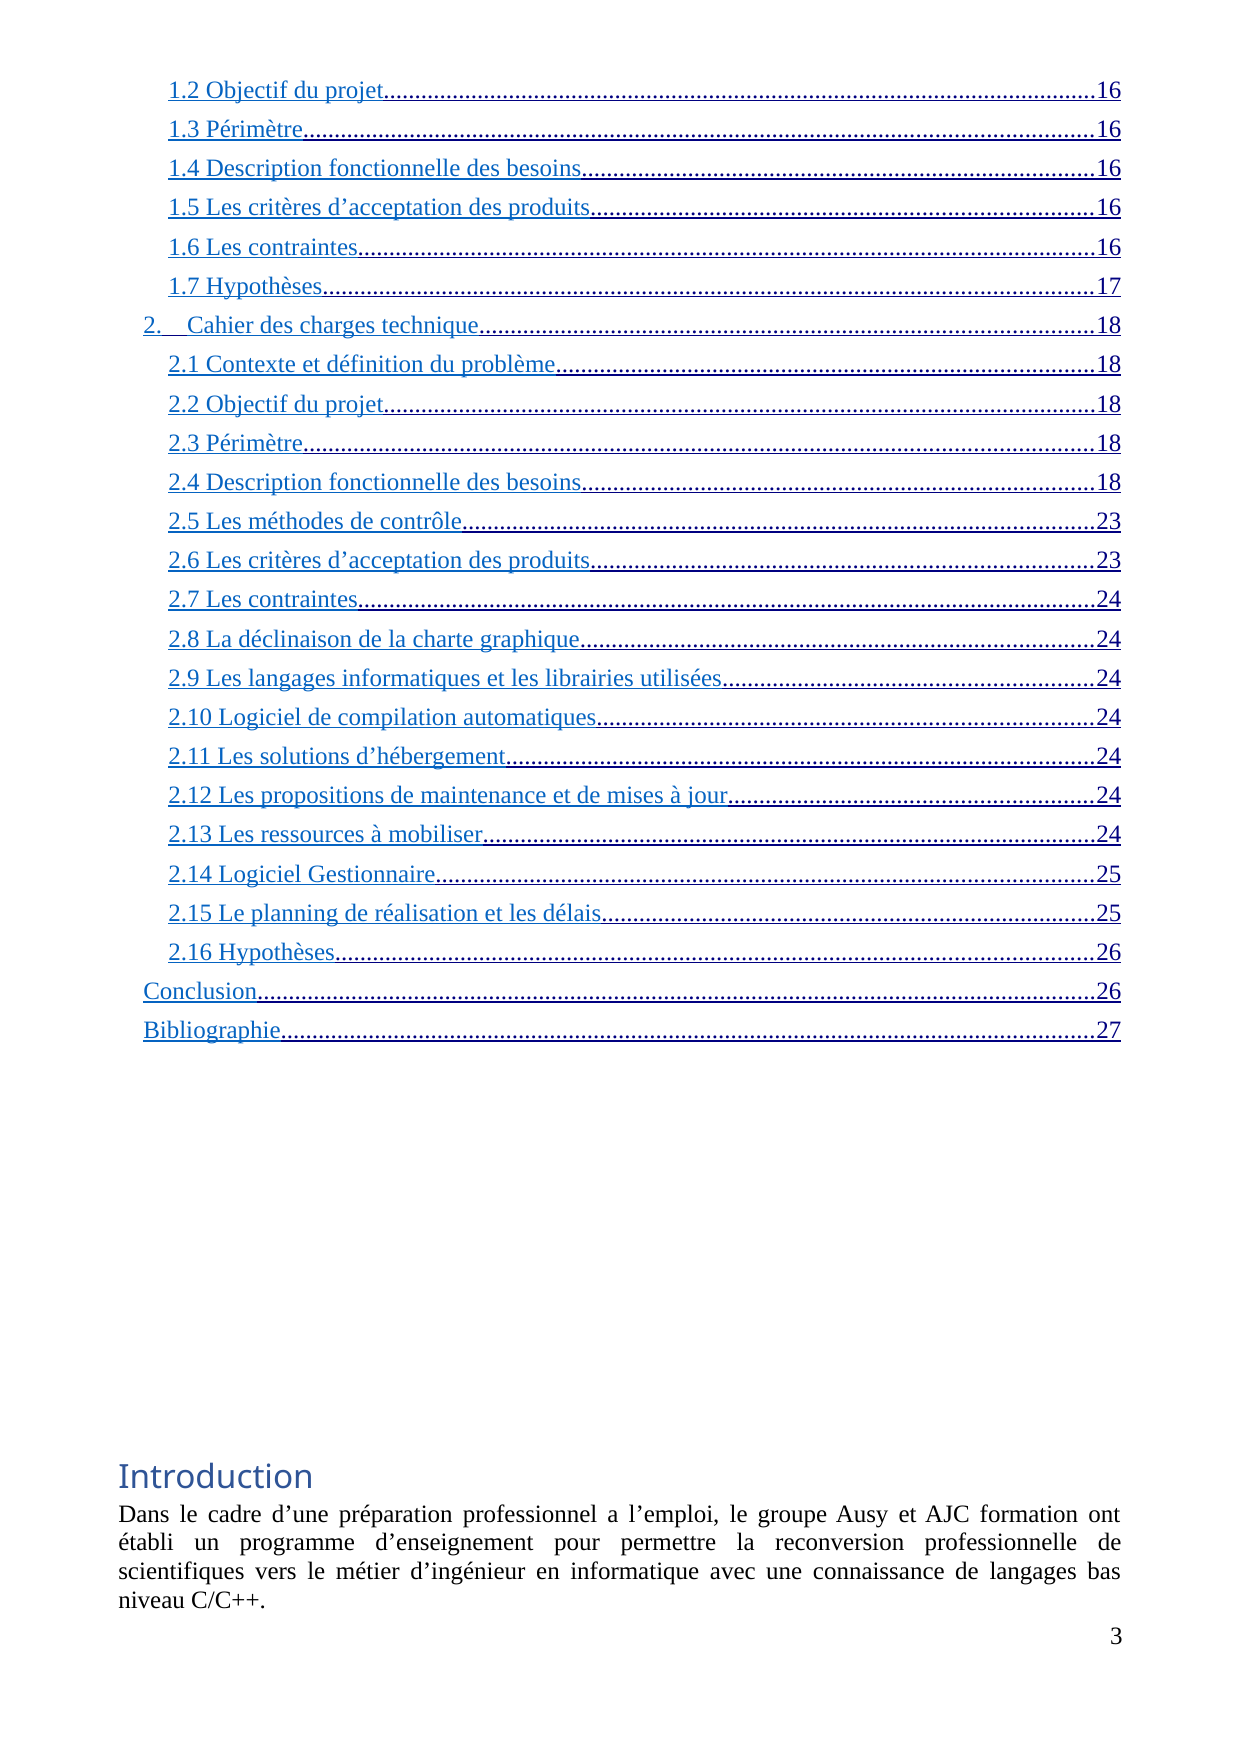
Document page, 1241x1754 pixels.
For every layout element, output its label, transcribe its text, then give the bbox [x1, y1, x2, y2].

text Dans le cadre d’une préparation professionnel a l’emploi, le groupe Ausy et AJC formation ont établi un programme d’enseignement pour permettre la reconversion professionnelle de scientifiques vers le métier d’ingénieur en informatique avec une connaissance de langages bas niveau C/C++. [118, 1499, 1122, 1614]
text 1.6 Les contraintes 16 [168, 232, 1122, 260]
text 2.13 Les ressources à mobiliser 24 [168, 819, 1122, 848]
text 2.1 Contexte et définition du problème 18 [168, 349, 1122, 378]
text Conclusion 26 [143, 976, 1122, 1005]
text Bibliographie 27 [143, 1015, 1122, 1044]
text 1.7 Hypothèses 17 [168, 271, 1122, 299]
text 2.14 Logiciel Gestionnaire 25 [168, 859, 1122, 887]
text 1.3 Périmètre 16 [168, 114, 1122, 143]
text 2.10 Logiciel de compilation automatiques 24 [168, 702, 1122, 731]
text 1.5 Les critères d’acceptation des produits 16 [168, 192, 1122, 221]
text 2. Cahier des charges technique 18 [143, 310, 1122, 339]
text 2.15 Le planning de réalisation et les délais 25 [168, 898, 1122, 927]
text 2.9 Les langages informatiques et les librairies utilisées 24 [168, 663, 1122, 692]
text 2.16 Hypothèses 26 [168, 937, 1122, 966]
text 2.3 Périmètre 18 [168, 428, 1122, 457]
text 2.11 Les solutions d’hébergement 24 [168, 741, 1122, 770]
text 1.2 Objectif du projet 16 [168, 75, 1122, 104]
text 2.12 Les propositions de maintenance et de mises à jour 24 [168, 780, 1122, 809]
text 2.4 Description fonctionnelle des besoins 18 [168, 467, 1122, 496]
text 2.5 Les méthodes de contrôle 23 [168, 506, 1122, 535]
text 1.4 Description fonctionnelle des besoins 16 [168, 153, 1122, 182]
subtitle Introduction [118, 1453, 1122, 1499]
text 2.6 Les critères d’acceptation des produits 23 [168, 545, 1122, 574]
text 2.2 Objectif du projet 18 [168, 389, 1122, 417]
text 2.7 Les contraintes 24 [168, 584, 1122, 613]
text 2.8 La déclinaison de la charte graphique 24 [168, 624, 1122, 652]
